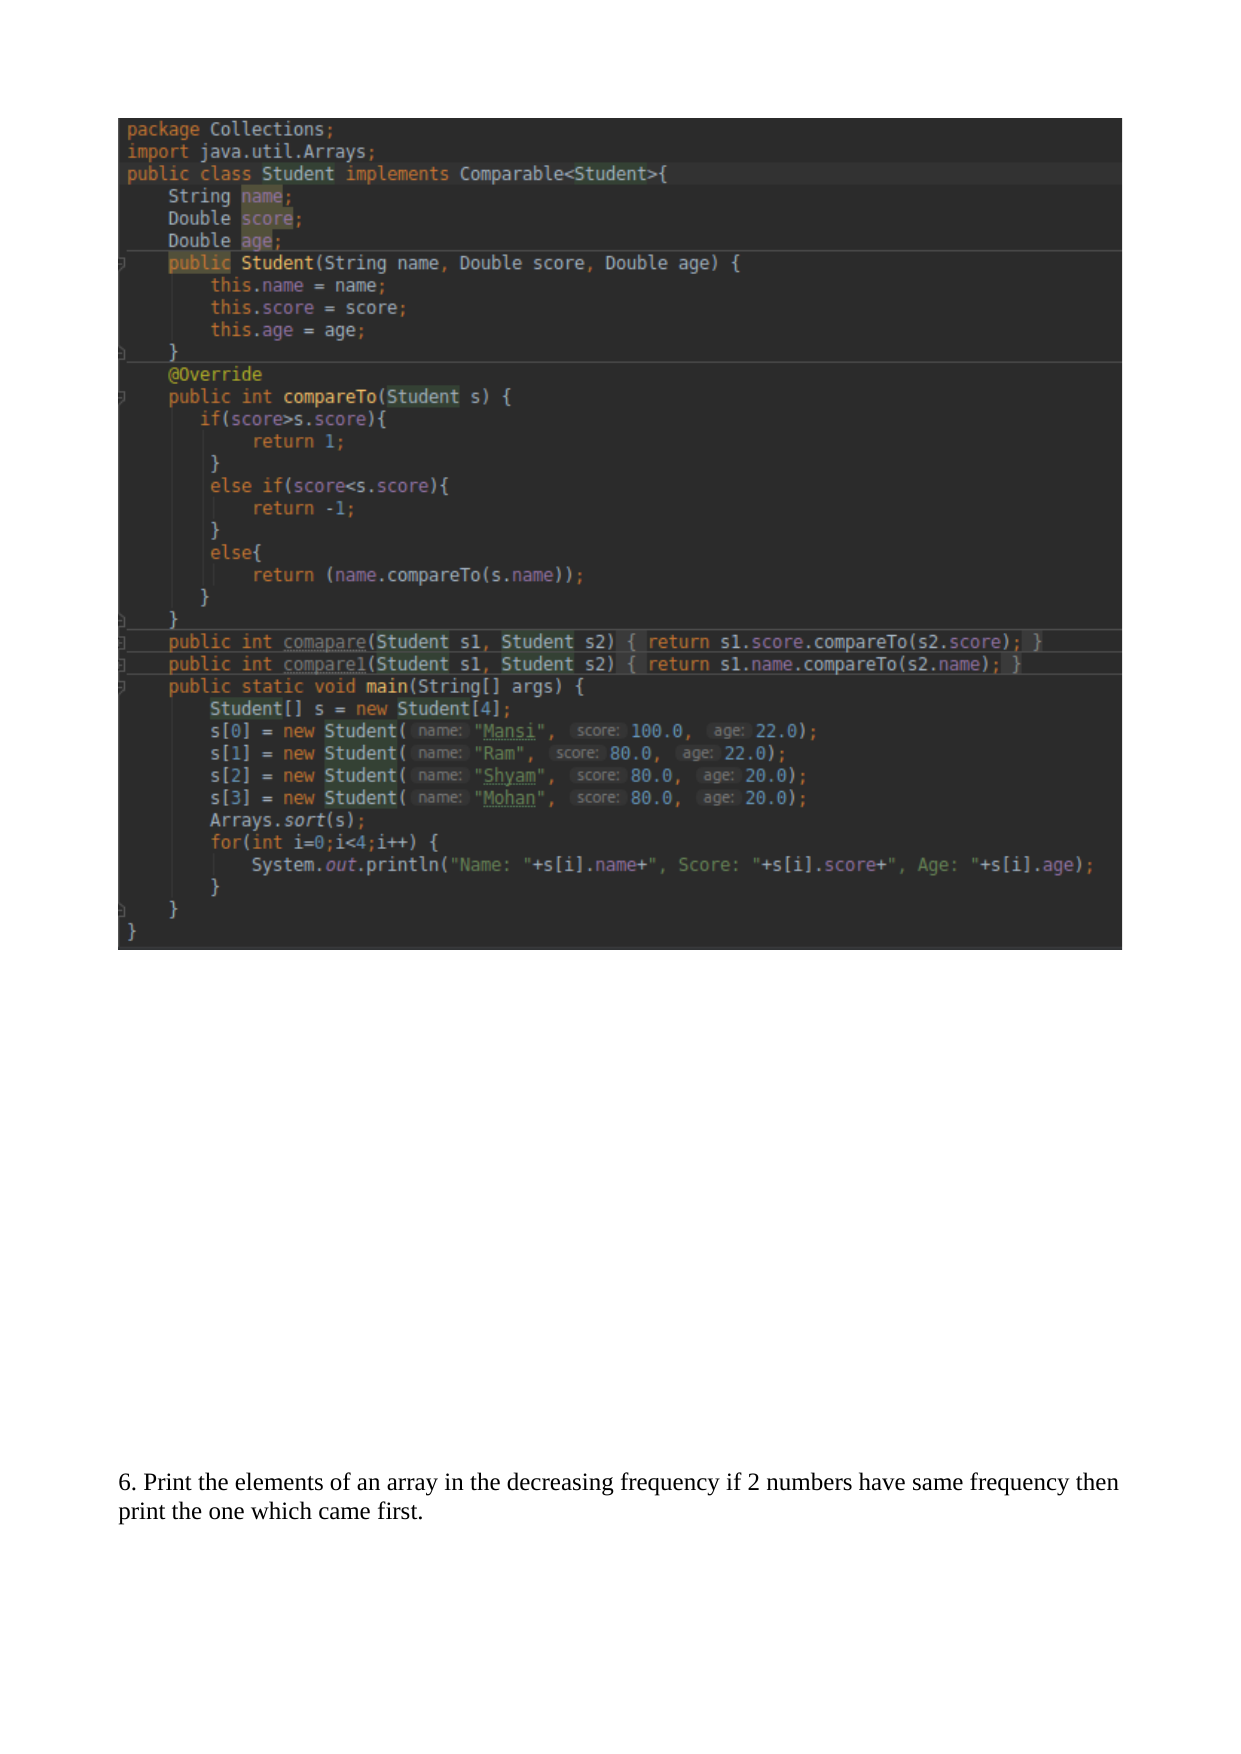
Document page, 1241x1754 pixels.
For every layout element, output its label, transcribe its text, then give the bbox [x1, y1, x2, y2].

text 6. Print the elements of an array in the decreasing frequency if 2 numbers have same frequency then print the one which came first. [118, 1467, 1122, 1525]
picture [118, 118, 1123, 950]
